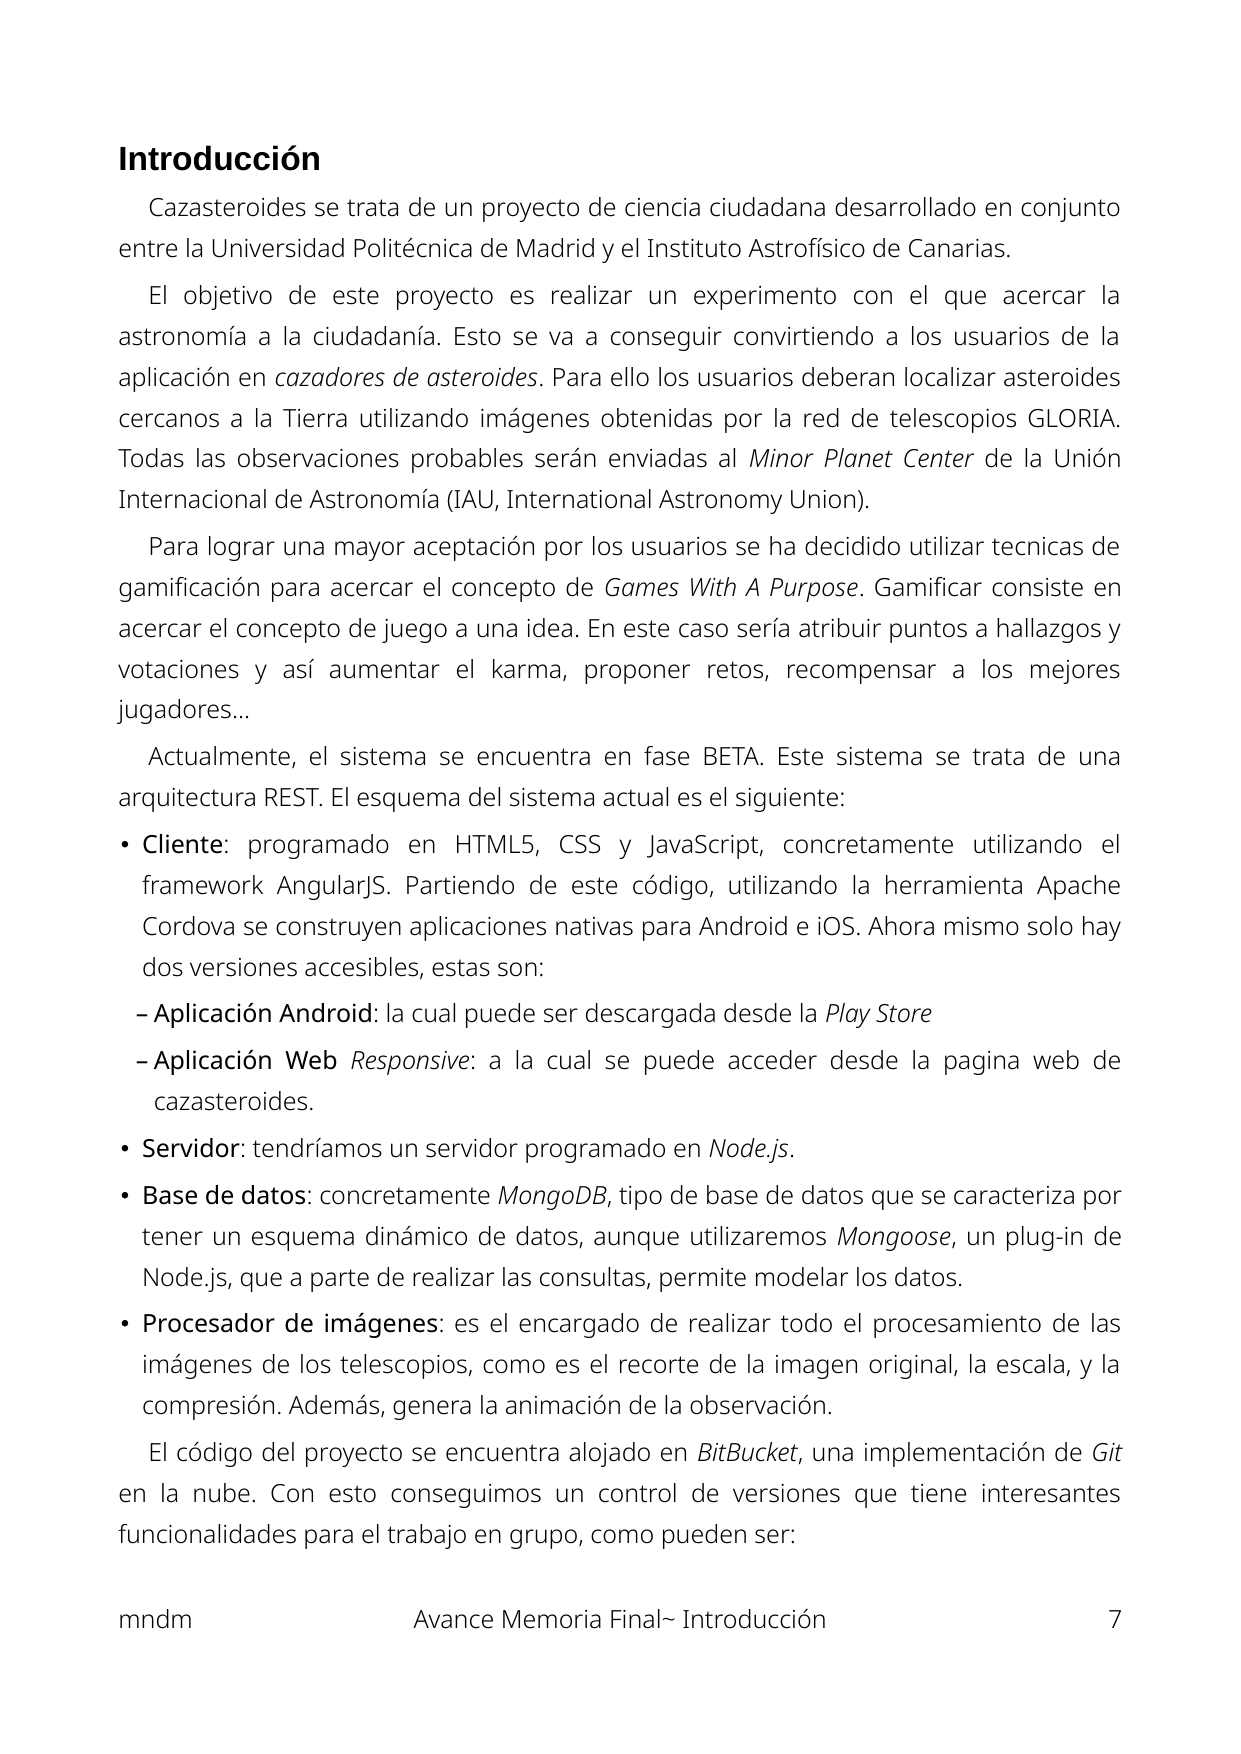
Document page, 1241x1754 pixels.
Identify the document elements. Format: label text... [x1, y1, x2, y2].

text El código del proyecto se encuentra alojado en BitBucket, una implementación de Git en la nube. Con esto conseguimos un control de versiones que tiene interesantes funcionalidades para el trabajo en grupo, como pueden ser: [118, 1435, 1122, 1550]
text Para lograr una mayor aceptación por los usuarios se ha decidido utilizar tecnicas de gamificación para acercar el concepto de Games With A Purpose. Gamificar consiste en acercar el concepto de juego a una idea. En este caso sería atribuir puntos a hallazgos y votaciones y así aumentar el karma, proponer retos, recompensar a los mejores jugadores... [118, 529, 1122, 726]
text Cazasteroides se trata de un proyecto de ciencia ciudadana desarrollado en conjunto entre la Universidad Politécnica de Madrid y el Instituto Astrofísico de Canarias. [118, 190, 1122, 265]
list Base de datos: concretamente MongoDB, tipo de base de datos que se caracteriza por tener un esquema dinámico de datos, aunque utilizaremos Mongoose, un plug-in de Node.js, que a parte de realizar las consultas, permite modelar los datos. [121, 1178, 1122, 1293]
list Servidor: tendríamos un servidor programado en Node.js. [121, 1131, 1122, 1165]
text El objetivo de este proyecto es realizar un experimento con el que acercar la astronomía a la ciudadanía. Esto se va a conseguir convirtiendo a los usuarios de la aplicación en cazadores de asteroides. Para ello los usuarios deberan localizar asteroides cercanos a la Tierra utilizando imágenes obtenidas por la red de telescopios GLORIA. Todas las observaciones probables serán enviadas al Minor Planet Center de la Unión Internacional de Astronomía (IAU, International Astronomy Union). [118, 278, 1122, 516]
list Procesador de imágenes: es el encargado de realizar todo el procesamiento de las imágenes de los telescopios, como es el recorte de la imagen original, la escala, y la compresión. Además, genera la animación de la observación. [121, 1306, 1122, 1422]
list Aplicación Web Responsive: a la cual se puede acceder desde la pagina web de cazasteroides. [142, 1043, 1122, 1118]
list Cliente: programado en HTML5, CSS y JavaScript, concretamente utilizando el framework AngularJS. Partiendo de este código, utilizando la herramienta Apache Cordova se construyen aplicaciones nativas para Android e iOS. Ahora mismo solo hay dos versiones accesibles, estas son: [121, 827, 1122, 983]
subtitle Introducción [118, 139, 1122, 178]
list Aplicación Android: la cual puede ser descargada desde la Play Store [142, 996, 1122, 1030]
text Actualmente, el sistema se encuentra en fase BETA. Este sistema se trata de una arquitectura REST. El esquema del sistema actual es el siguiente: [118, 739, 1122, 814]
